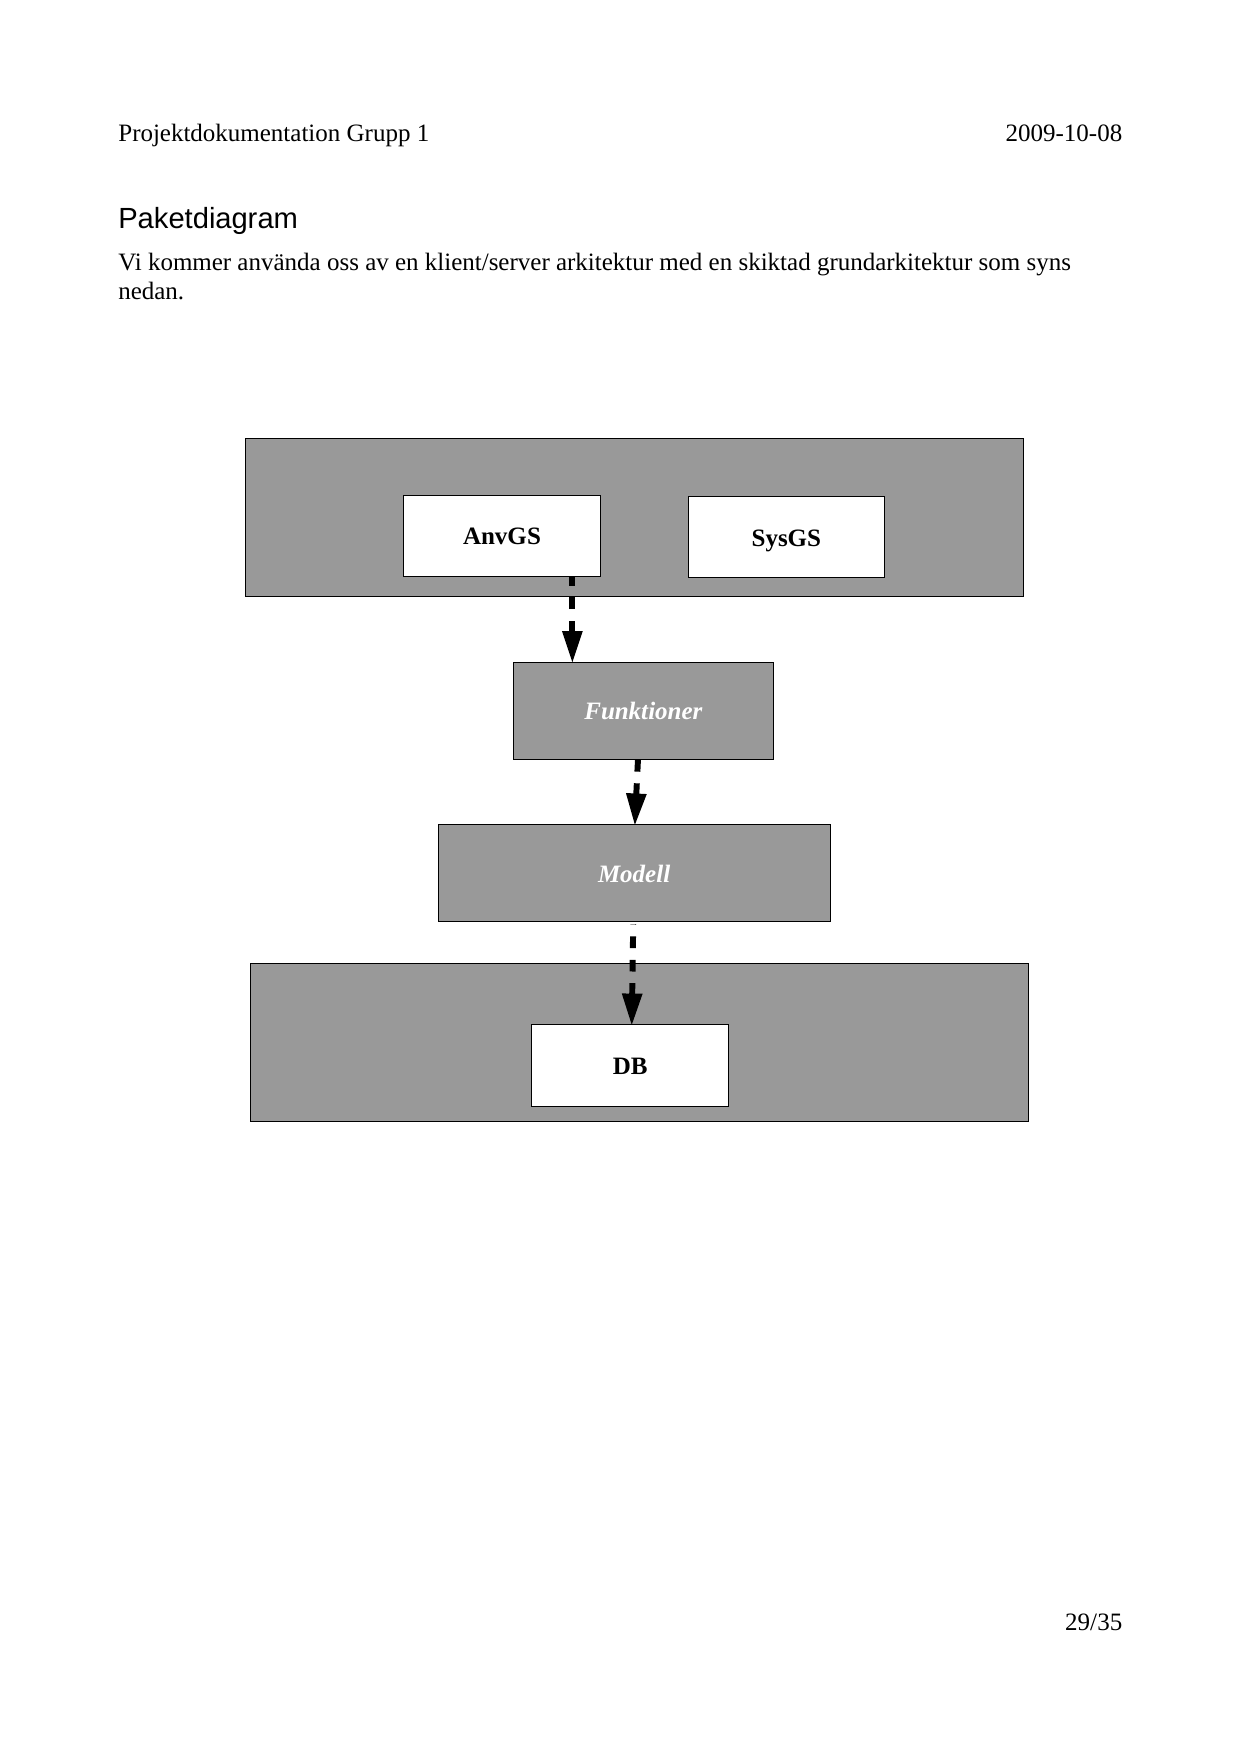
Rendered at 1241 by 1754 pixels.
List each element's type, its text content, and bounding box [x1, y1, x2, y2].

subtitle Paketdiagram [118, 201, 1122, 235]
text Vi kommer använda oss av en klient/server arkitektur med en skiktad grundarkitektur som syns nedan. [118, 247, 1122, 305]
